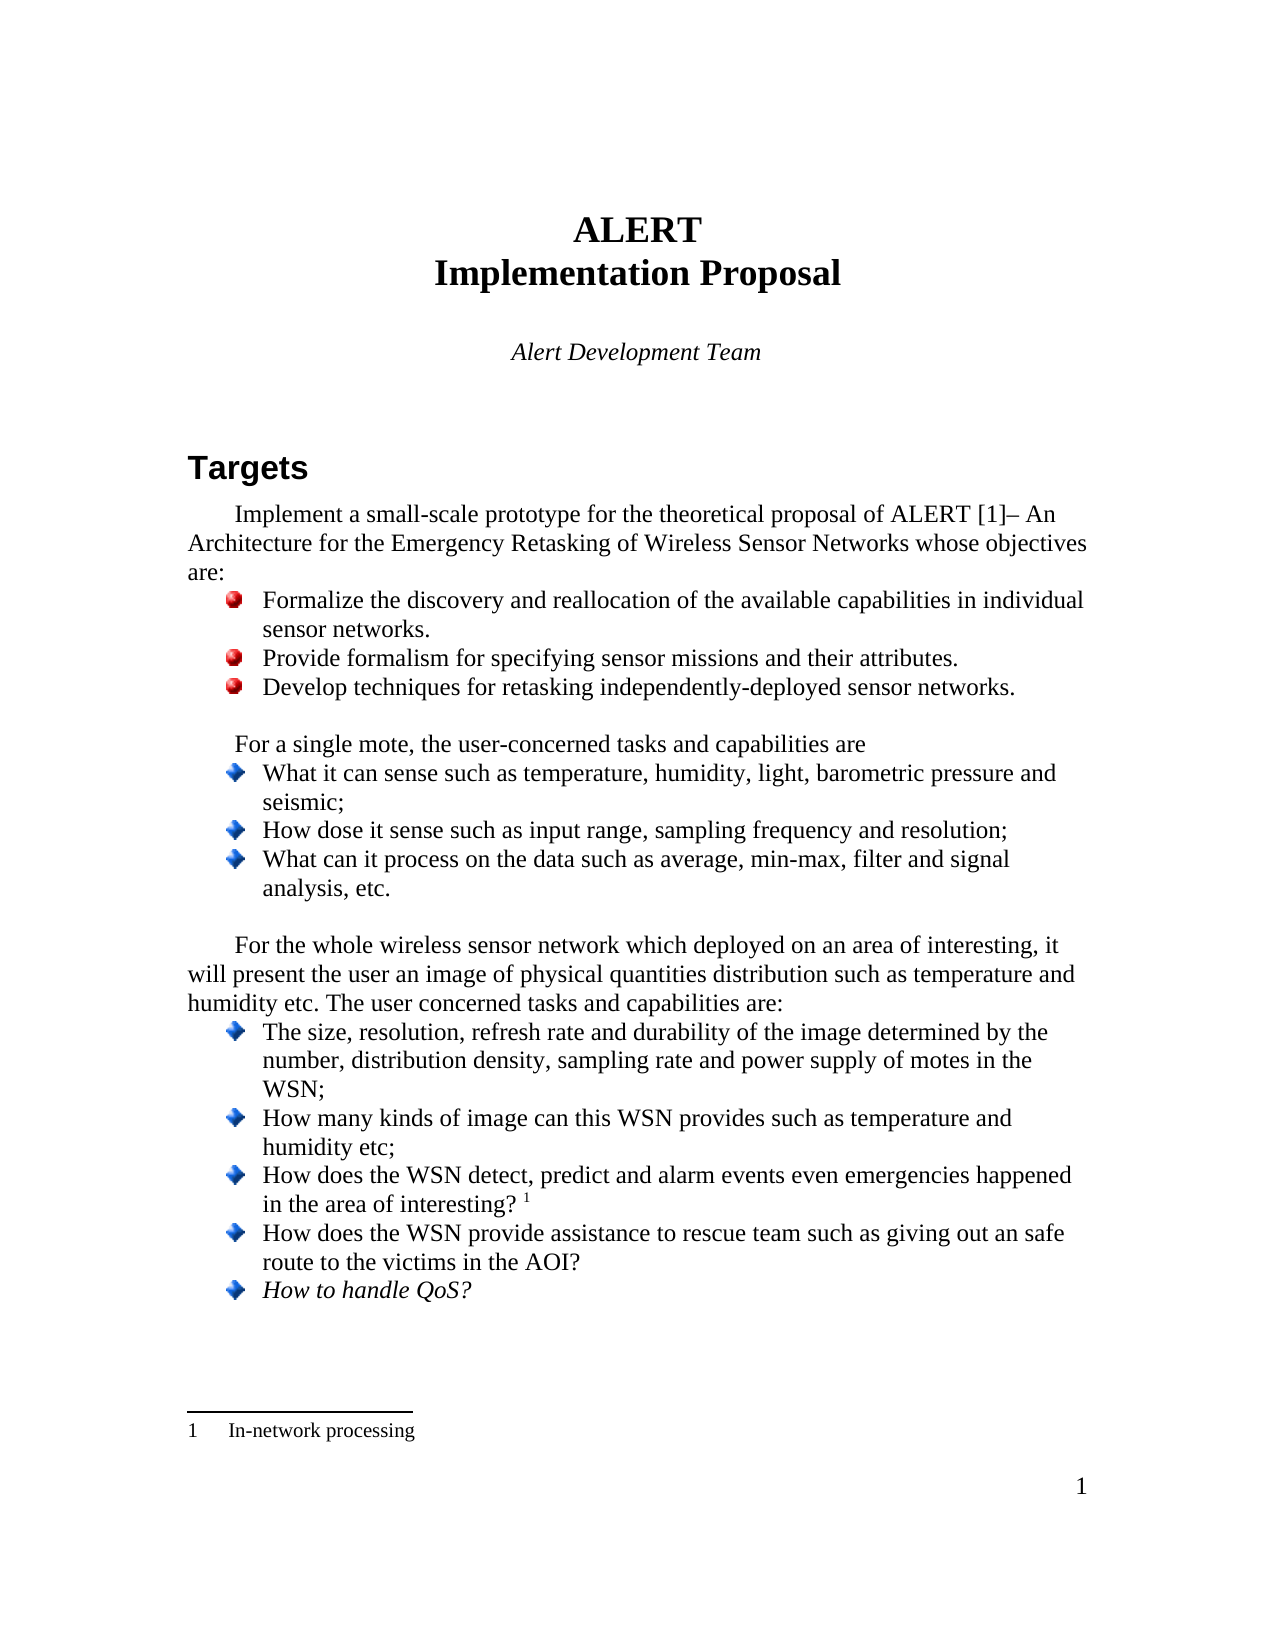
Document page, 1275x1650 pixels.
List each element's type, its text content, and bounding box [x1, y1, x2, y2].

list Develop techniques for retasking independently-deployed sensor networks. [225, 672, 1087, 701]
text Implement a small-scale prototype for the theoretical proposal of ALERT [1]– An Architecture for the Emergency Retasking of Wireless Sensor Networks whose objectives are: [187, 499, 1087, 586]
picture [226, 591, 242, 608]
picture [226, 1280, 245, 1300]
list What it can sense such as temperature, humidity, light, barometric pressure and seismic; [225, 758, 1087, 816]
list What can it process on the data such as average, min-max, filter and signal analysis, etc. [225, 844, 1087, 902]
list How to handle QoS? [225, 1276, 1087, 1304]
list In-network processing [187, 1418, 1087, 1442]
text Alert Development Team [187, 337, 1087, 366]
picture [226, 849, 245, 869]
list Provide formalism for specifying sensor missions and their attributes. [225, 643, 1087, 672]
list The size, resolution, refresh rate and durability of the image determined by the number, distribution density, sampling rate and power supply of motes in the WSN; [225, 1017, 1087, 1103]
picture [226, 763, 245, 782]
text ALERT [187, 207, 1087, 251]
picture [226, 1165, 245, 1185]
list How does the WSN detect, predict and alarm events even emergencies happened in the area of interesting? [225, 1161, 1087, 1218]
text For a single mote, the user-concerned tasks and capabilities are [187, 729, 1087, 758]
list How many kinds of image can this WSN provides such as temperature and humidity etc; [225, 1103, 1087, 1161]
text Implementation Proposal [187, 251, 1087, 294]
subtitle Targets [187, 448, 1087, 487]
list How does the WSN provide assistance to rescue team such as giving out an safe route to the victims in the AOI? [225, 1218, 1087, 1276]
list How dose it sense such as input range, sampling frequency and resolution; [225, 816, 1087, 844]
picture [226, 820, 245, 840]
picture [226, 1021, 245, 1041]
picture [226, 1108, 245, 1127]
list Formalize the discovery and reallocation of the available capabilities in individual sensor networks. [225, 586, 1087, 643]
picture [226, 1223, 245, 1242]
text For the whole wireless sensor network which deployed on an area of interesting, it will present the user an image of physical quantities distribution such as temperature and humidity etc. The user concerned tasks and capabilities are: [187, 931, 1087, 1017]
picture [226, 649, 242, 666]
picture [226, 678, 242, 694]
